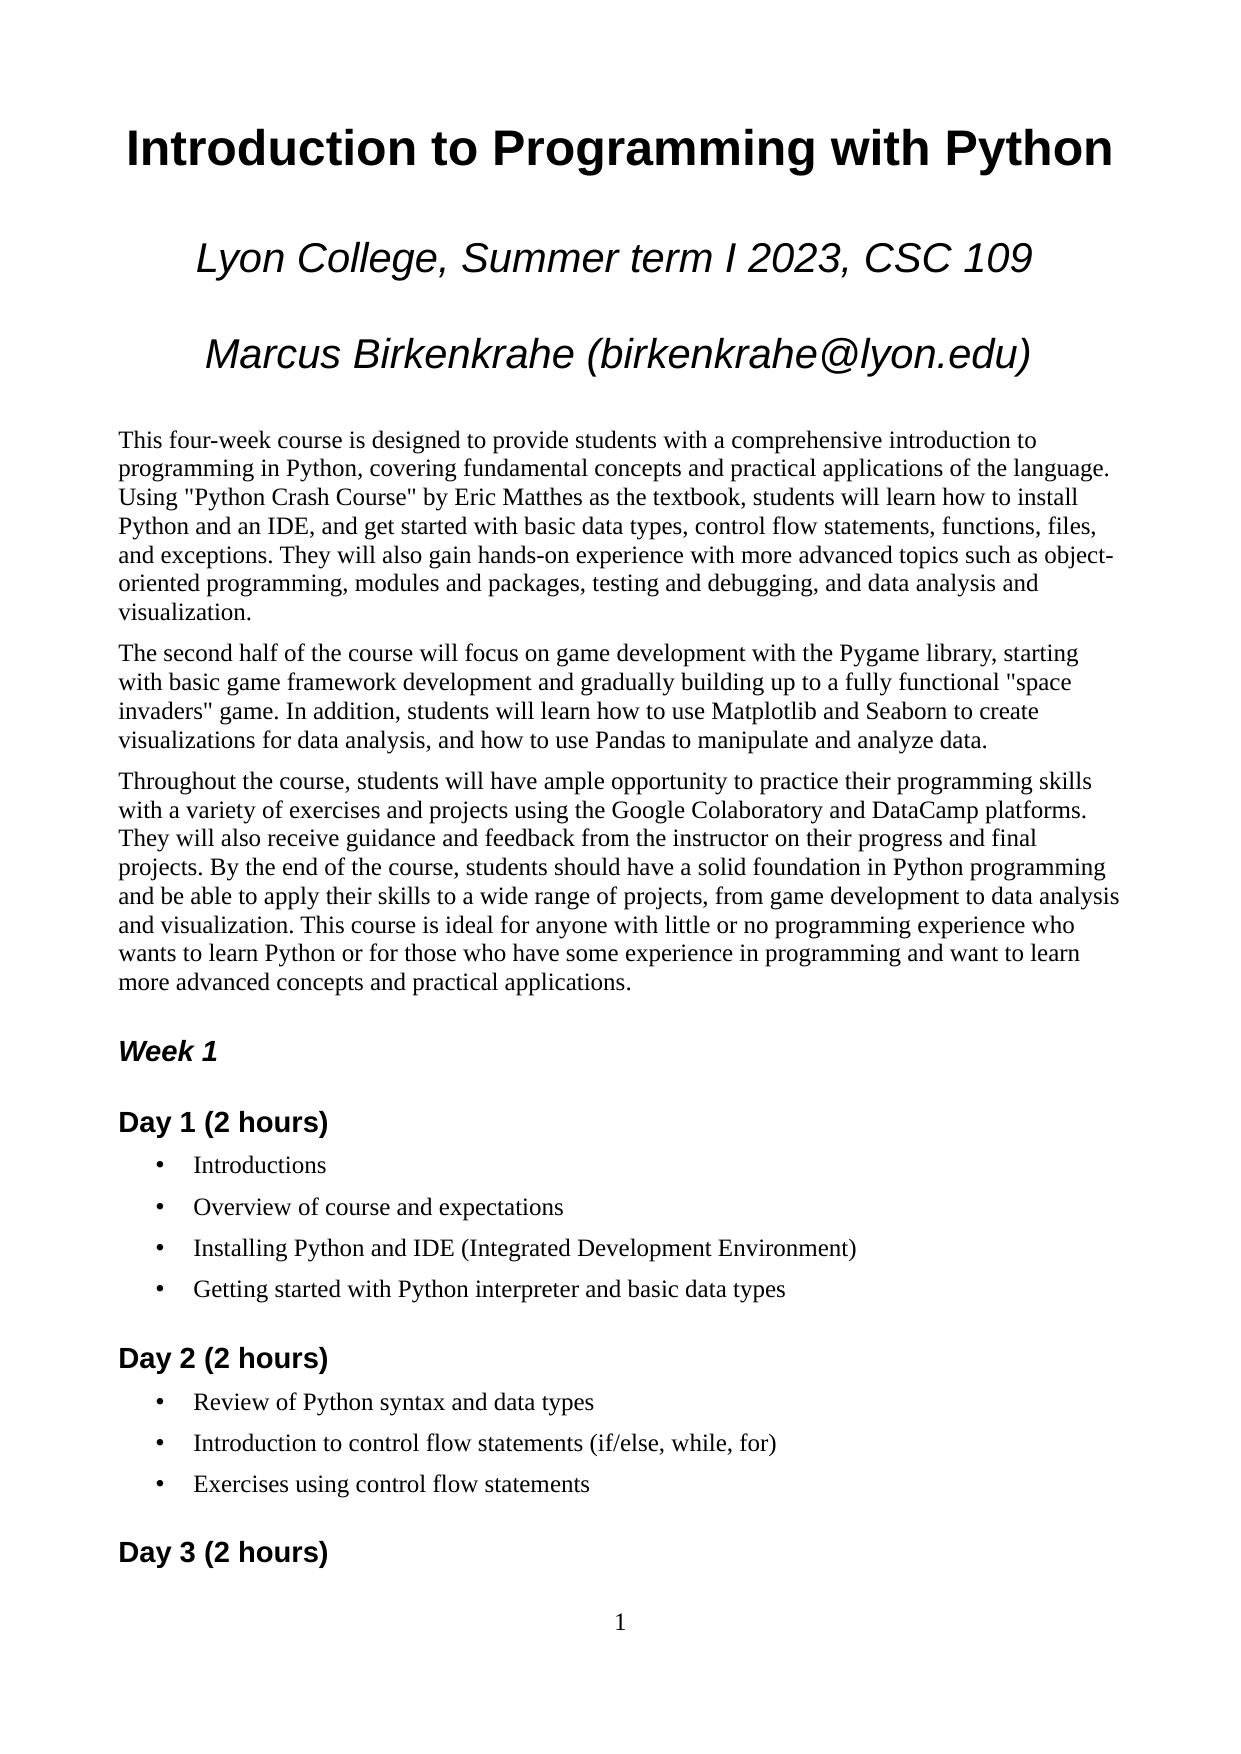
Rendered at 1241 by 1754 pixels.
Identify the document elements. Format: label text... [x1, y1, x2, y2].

list Overview of course and expectations [156, 1192, 1122, 1221]
text Throughout the course, students will have ample opportunity to practice their programming skills with a variety of exercises and projects using the Google Colaboratory and DataCamp platforms. They will also receive guidance and feedback from the instructor on their progress and final projects. By the end of the course, students should have a solid foundation in Python programming and be able to apply their skills to a wide range of projects, from game development to data analysis and visualization. This course is ideal for anyone with little or no programming experience who wants to learn Python or for those who have some experience in programming and want to learn more advanced concepts and practical applications. [118, 766, 1122, 996]
list Exercises using control flow statements [156, 1469, 1122, 1498]
list Getting started with Python interpreter and basic data types [156, 1274, 1122, 1303]
subtitle Lyon College, Summer term I 2023, CSC 109 [118, 233, 1122, 281]
subtitle Week 1 [118, 1033, 1122, 1067]
subtitle Day 1 (2 hours) [118, 1104, 1122, 1138]
text This four-week course is designed to provide students with a comprehensive introduction to programming in Python, covering fundamental concepts and practical applications of the language. Using "Python Crash Course" by Eric Matthes as the textbook, students will learn how to install Python and an IDE, and get started with basic data types, control flow statements, functions, files, and exceptions. They will also gain hands-on experience with more advanced topics such as object-oriented programming, modules and packages, testing and debugging, and data analysis and visualization. [118, 425, 1122, 626]
subtitle Day 3 (2 hours) [118, 1535, 1122, 1569]
subtitle Day 2 (2 hours) [118, 1341, 1122, 1374]
list Introductions [156, 1151, 1122, 1179]
list Review of Python syntax and data types [156, 1387, 1122, 1415]
list Introduction to control flow statements (if/else, while, for) [156, 1428, 1122, 1457]
title Introduction to Programming with Python [118, 118, 1122, 176]
list Installing Python and IDE (Integrated Development Environment) [156, 1233, 1122, 1262]
subtitle Marcus Birkenkrahe (birkenkrahe@lyon.edu) [118, 329, 1122, 377]
text The second half of the course will focus on game development with the Pygame library, starting with basic game framework development and gradually building up to a fully functional "space invaders" game. In addition, students will learn how to use Matplotlib and Seaborn to create visualizations for data analysis, and how to use Pandas to manipulate and analyze data. [118, 638, 1122, 753]
